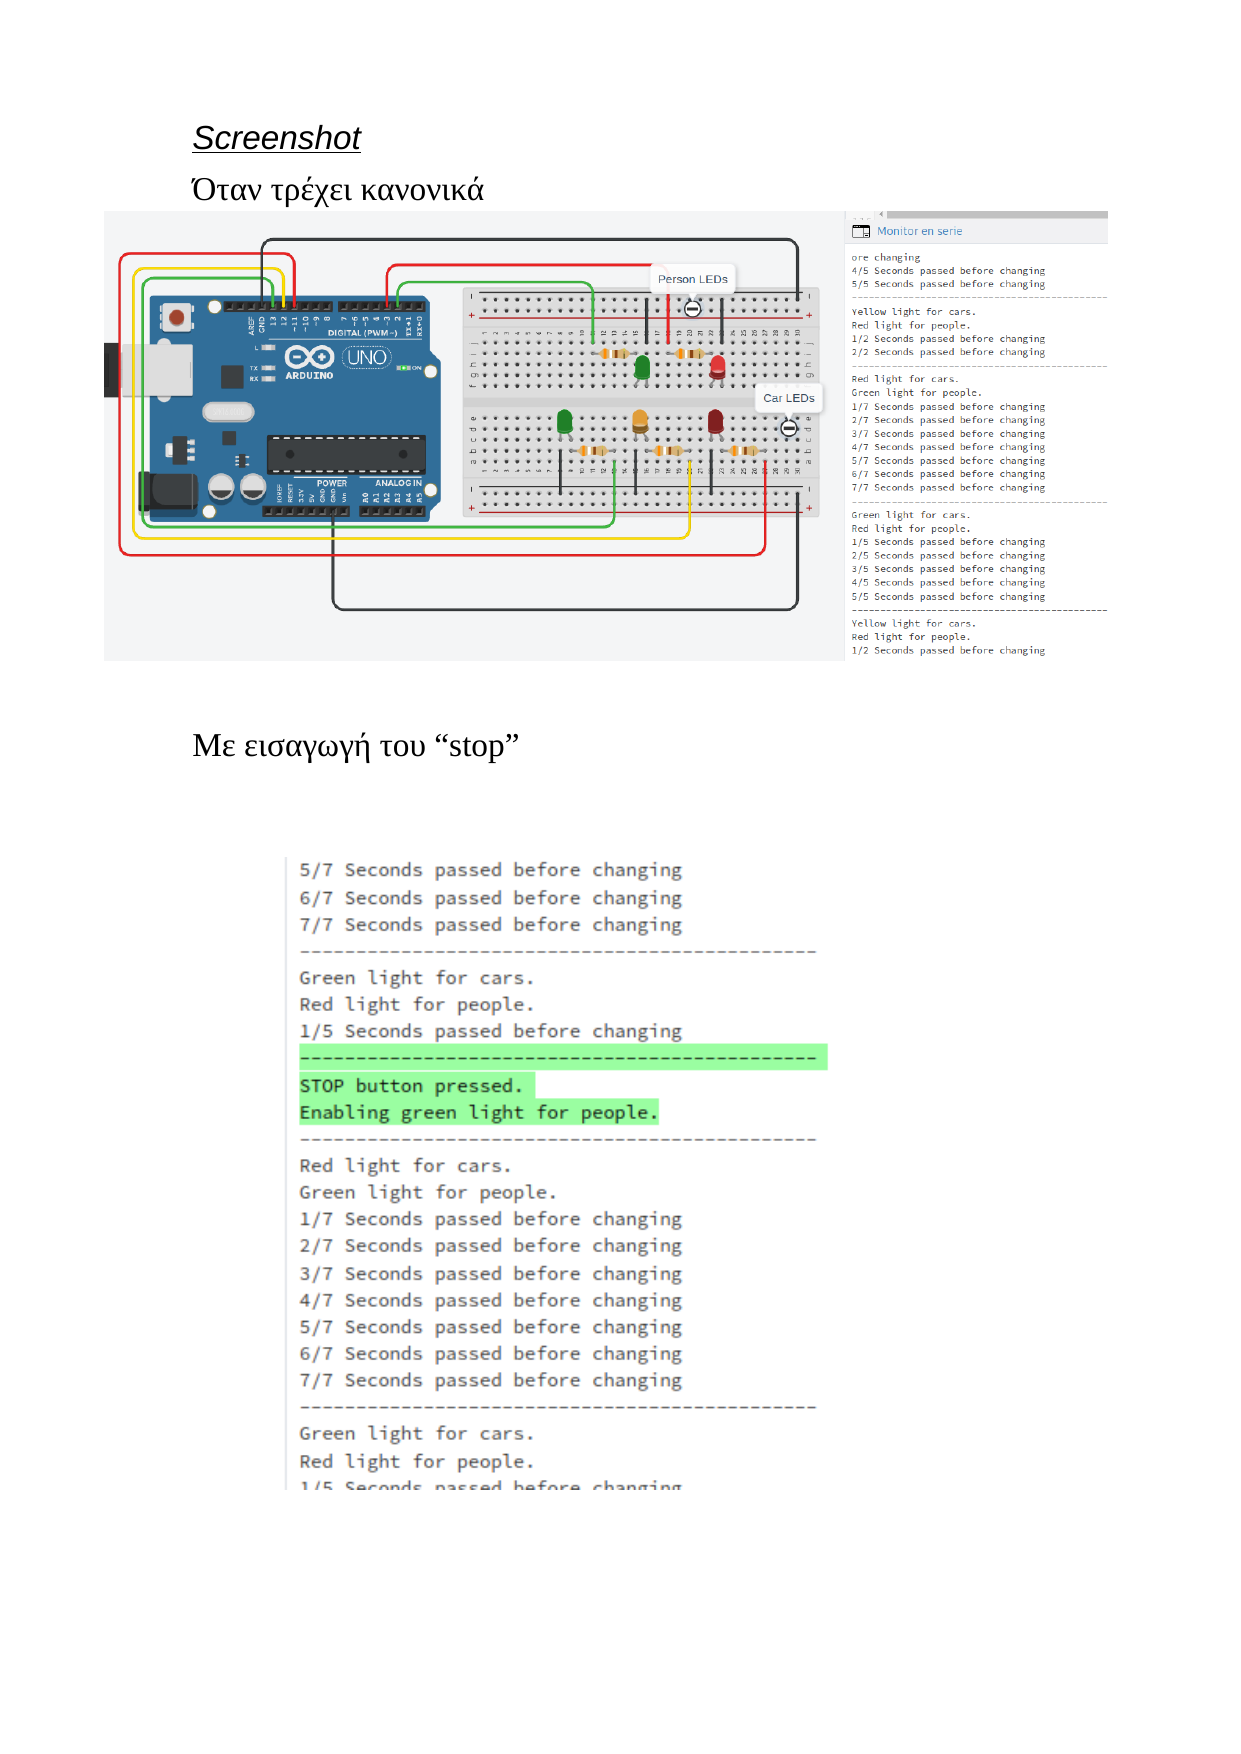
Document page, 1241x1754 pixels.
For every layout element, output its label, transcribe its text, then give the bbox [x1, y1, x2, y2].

subtitle Screenshot [118, 118, 1122, 157]
text Με εισαγωγή του “stop” [118, 725, 1122, 763]
text Όταν τρέχει κανονικά [118, 169, 1122, 207]
picture [284, 857, 900, 1490]
picture [104, 211, 1108, 661]
